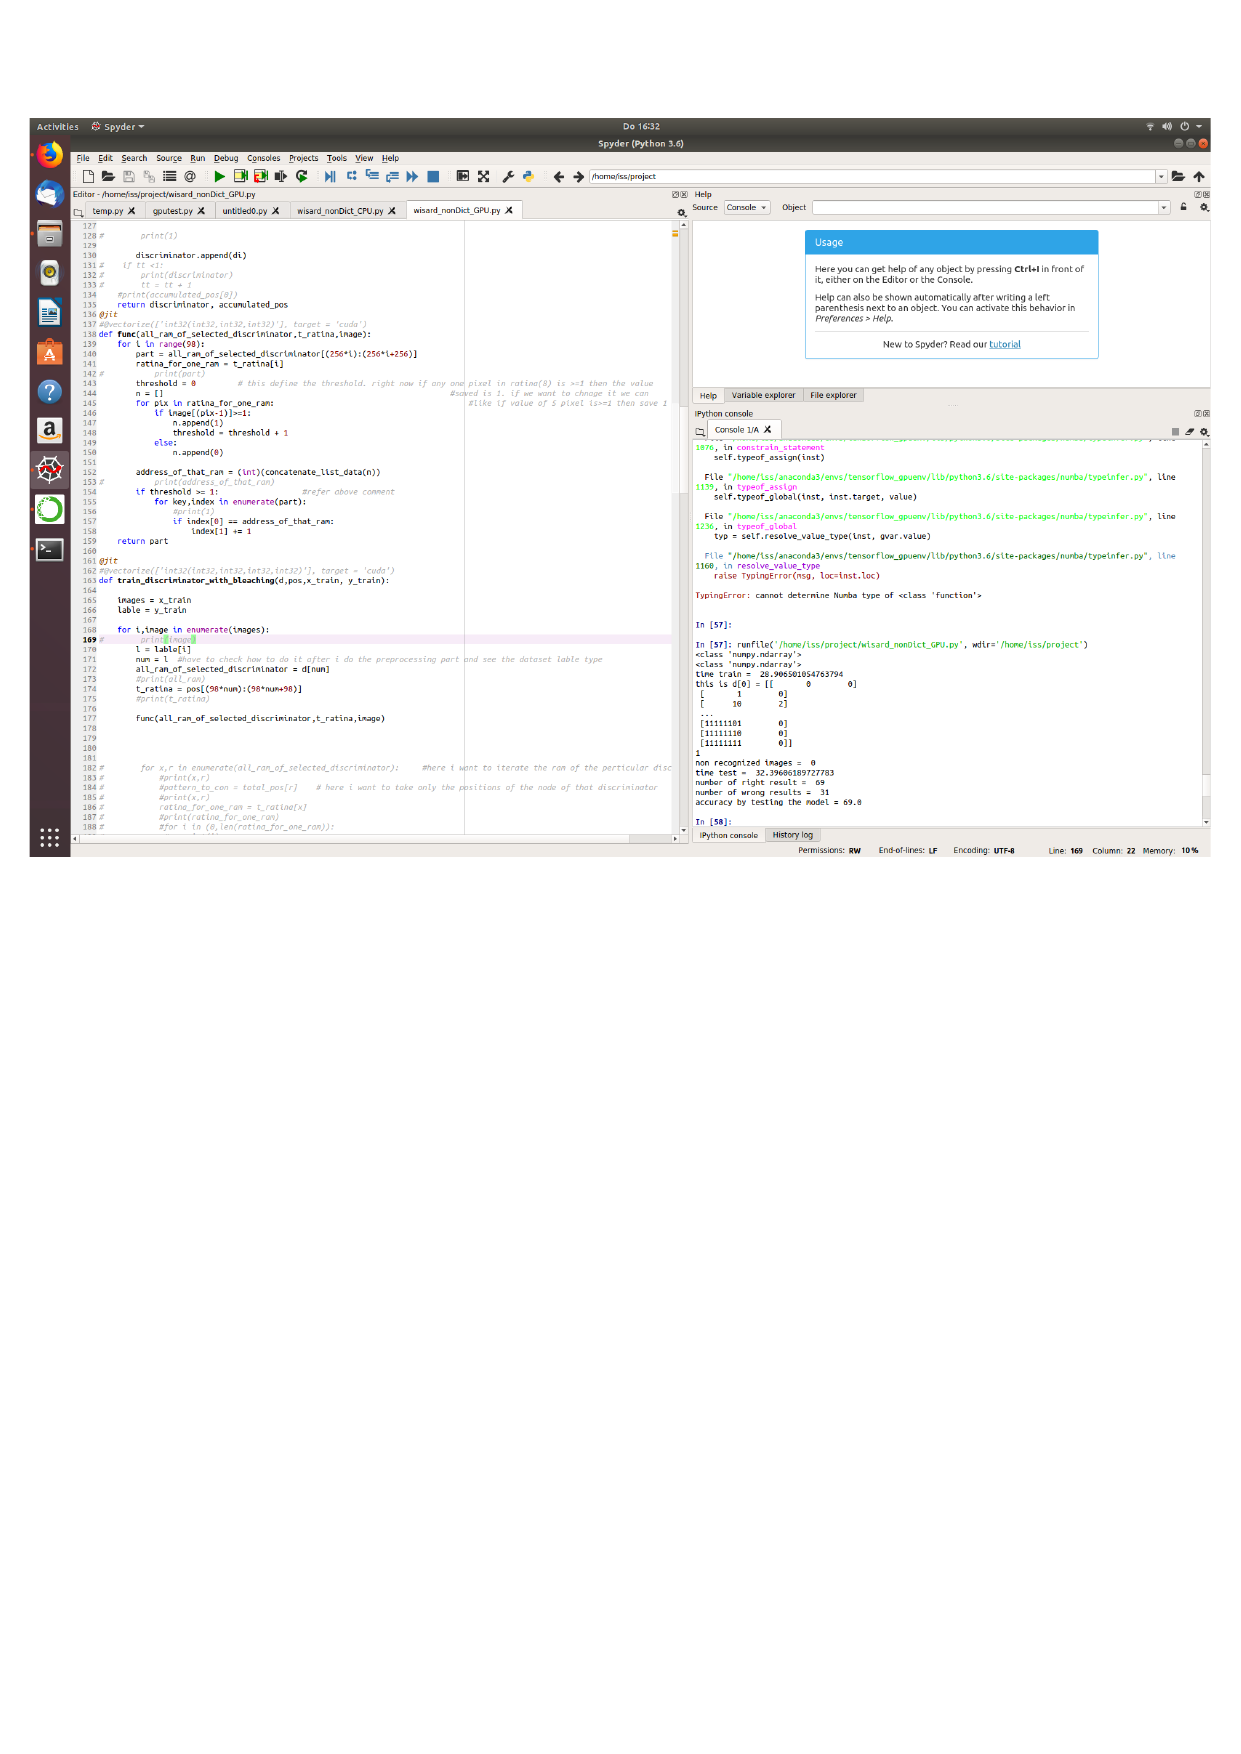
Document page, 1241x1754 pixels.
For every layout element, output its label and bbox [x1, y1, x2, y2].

picture [29, 118, 1211, 857]
